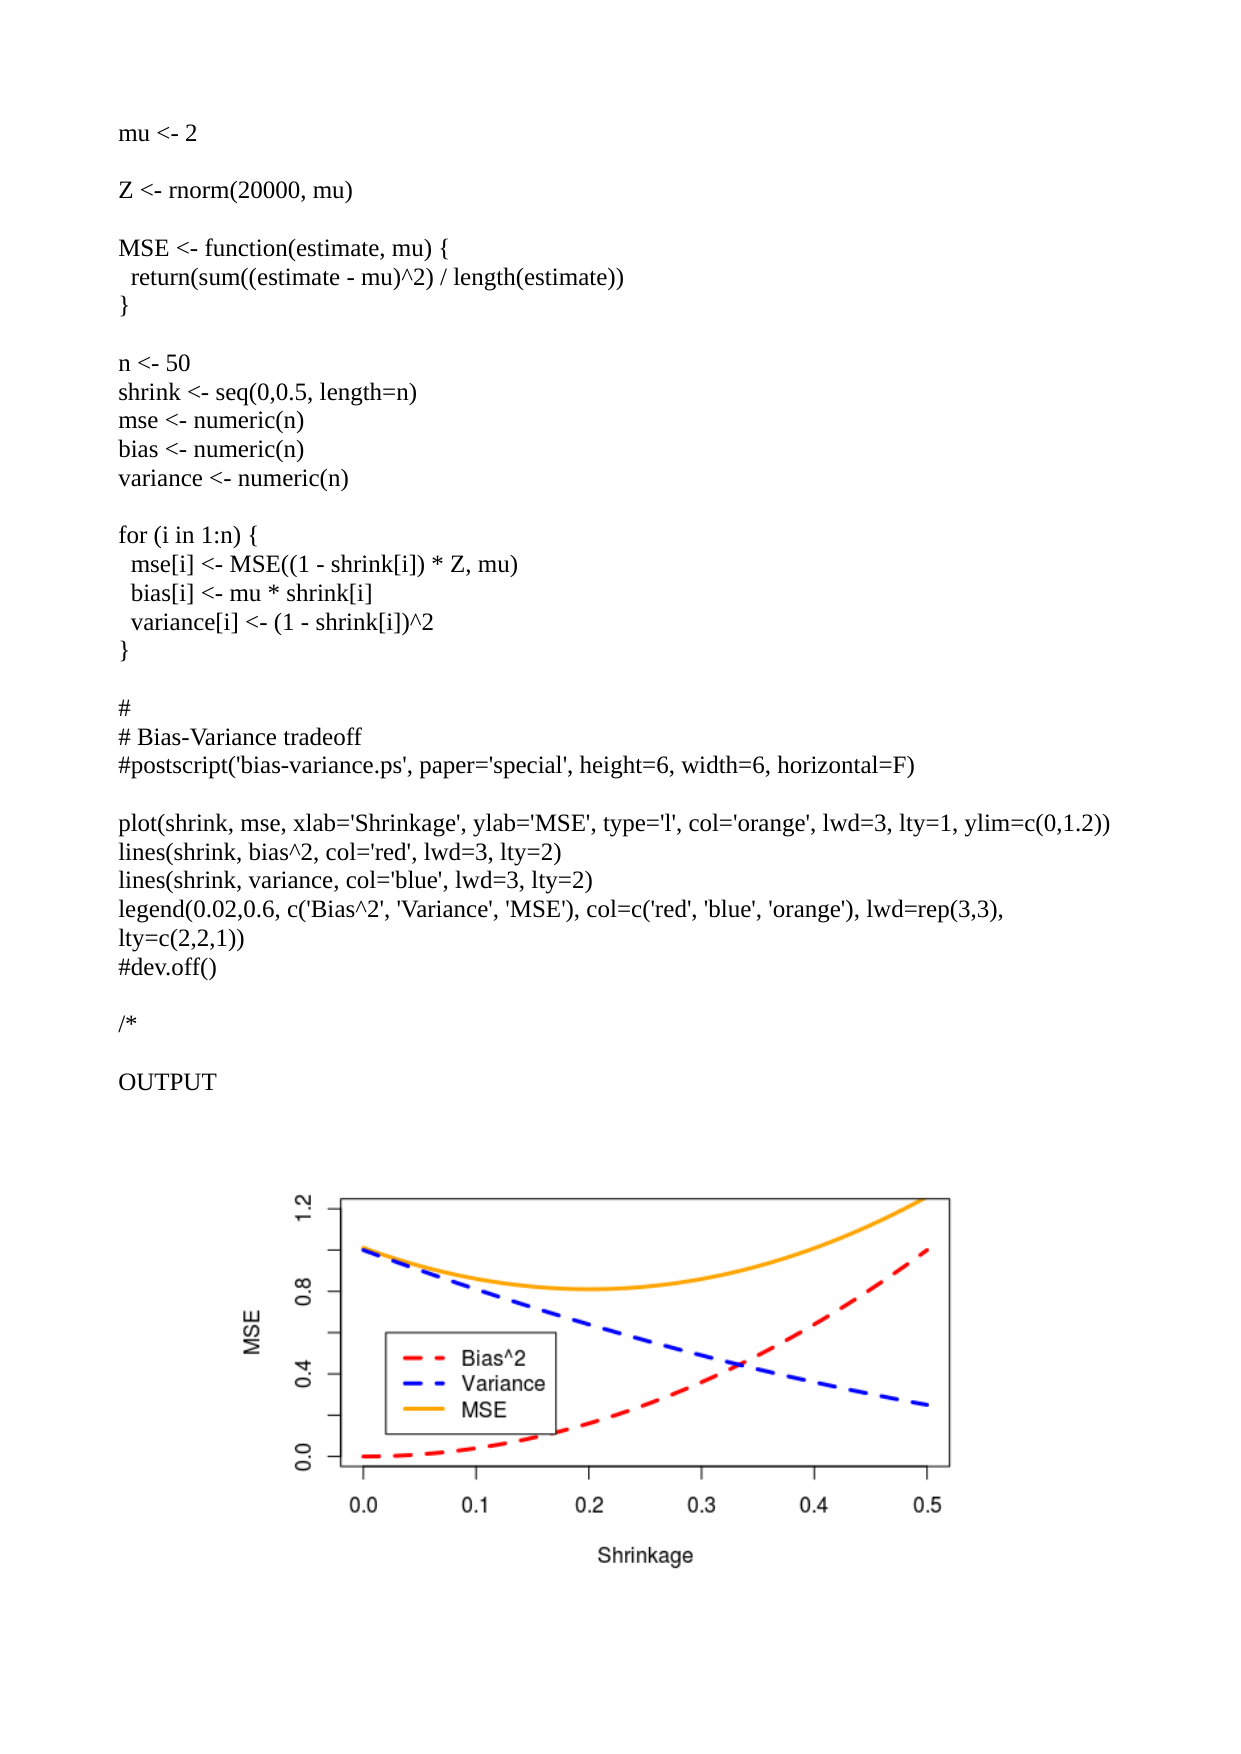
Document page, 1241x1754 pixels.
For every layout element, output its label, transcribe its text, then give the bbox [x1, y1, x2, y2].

text bias <- numeric(n) [118, 434, 1122, 463]
text MSE <- function(estimate, mu) { [118, 233, 1122, 262]
text } [118, 636, 1122, 664]
text #dev.off() [118, 952, 1122, 981]
text variance[i] <- (1 - shrink[i])^2 [118, 607, 1122, 636]
text Z <- rnorm(20000, mu) [118, 176, 1122, 204]
text mse <- numeric(n) [118, 406, 1122, 434]
text legend(0.02,0.6, c('Bias^2', 'Variance', 'MSE'), col=c('red', 'blue', 'orange'), lwd=rep(3,3), lty=c(2,2,1)) [118, 894, 1122, 952]
text bias[i] <- mu * shrink[i] [118, 578, 1122, 607]
text lines(shrink, variance, col='blue', lwd=3, lty=2) [118, 866, 1122, 894]
text /* [118, 1009, 1122, 1038]
text # [118, 693, 1122, 722]
text for (i in 1:n) { [118, 521, 1122, 549]
text shrink <- seq(0,0.5, length=n) [118, 377, 1122, 406]
text } [118, 291, 1122, 319]
text n <- 50 [118, 348, 1122, 377]
text mse[i] <- MSE((1 - shrink[i]) * Z, mu) [118, 549, 1122, 578]
text OUTPUT [118, 1067, 1122, 1096]
text variance <- numeric(n) [118, 463, 1122, 492]
text mu <- 2 [118, 118, 1122, 147]
text # Bias-Variance tradeoff [118, 722, 1122, 751]
text return(sum((estimate - mu)^2) / length(estimate)) [118, 262, 1122, 291]
text plot(shrink, mse, xlab='Shrinkage', ylab='MSE', type='l', col='orange', lwd=3, lty=1, ylim=c(0,1.2)) [118, 808, 1122, 837]
text lines(shrink, bias^2, col='red', lwd=3, lty=2) [118, 837, 1122, 866]
picture [237, 1095, 1003, 1596]
text #postscript('bias-variance.ps', paper='special', height=6, width=6, horizontal=F) [118, 751, 1122, 779]
